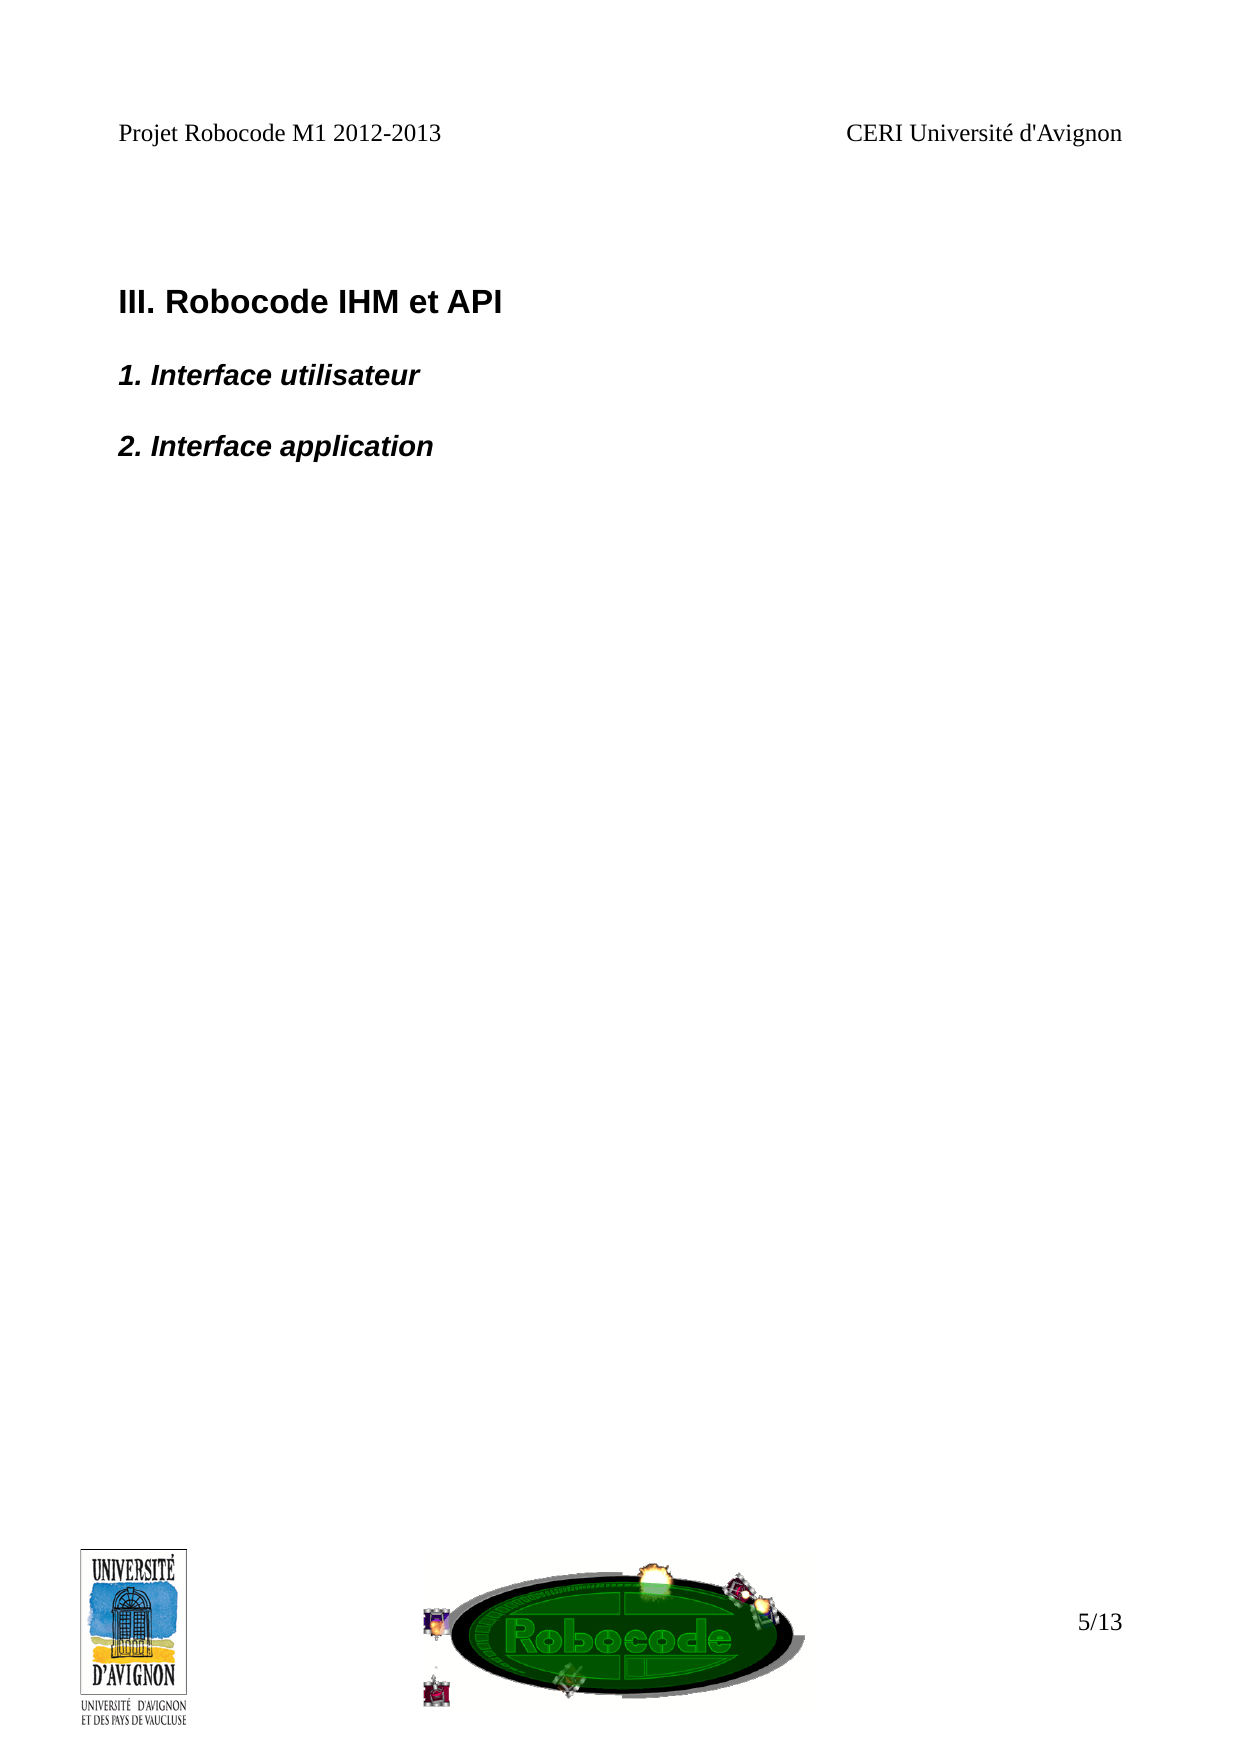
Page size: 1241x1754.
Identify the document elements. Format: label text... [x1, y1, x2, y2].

picture [421, 1555, 819, 1709]
subtitle Interface application [118, 428, 1122, 462]
subtitle Robocode IHM et API [118, 281, 1122, 320]
subtitle Interface utilisateur [118, 357, 1122, 391]
picture [80, 1549, 187, 1736]
